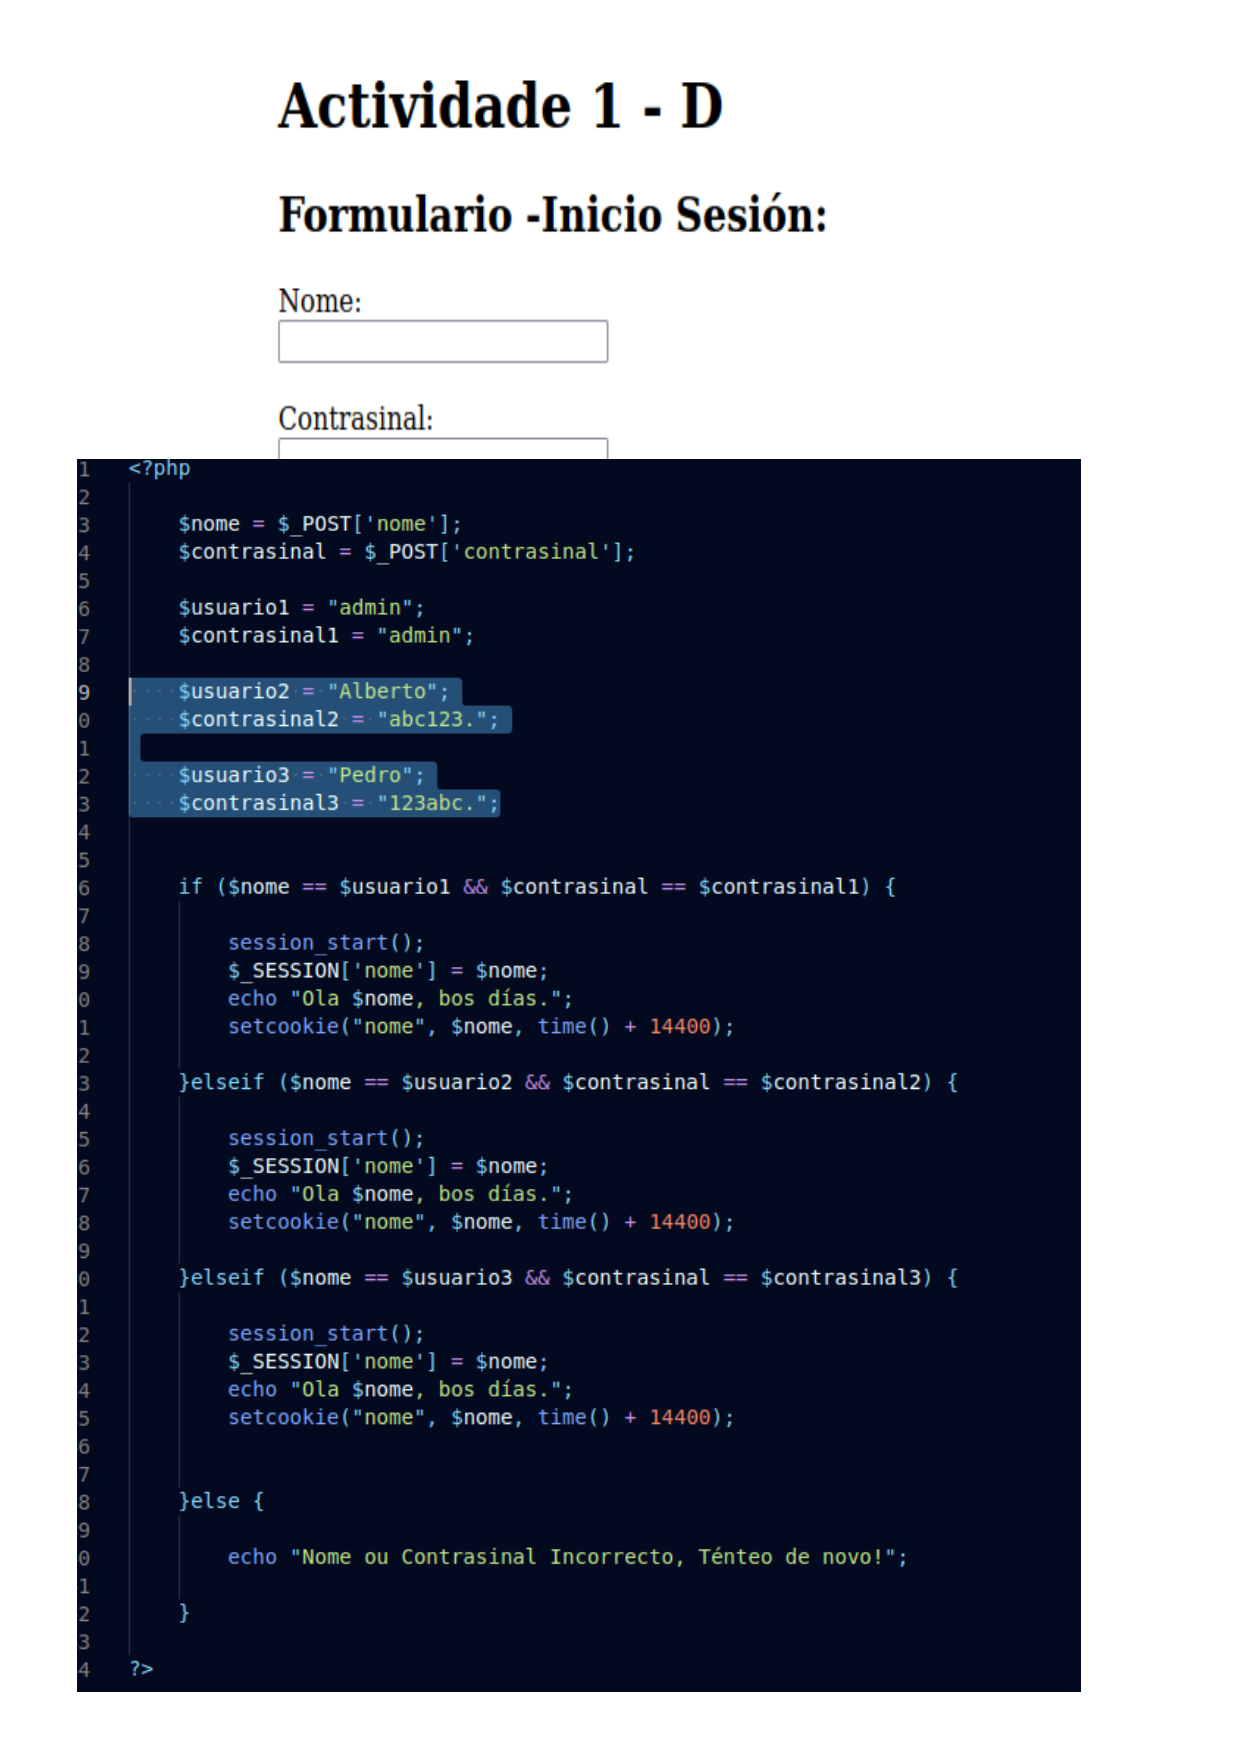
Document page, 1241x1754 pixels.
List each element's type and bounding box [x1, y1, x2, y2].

picture [77, 30, 1081, 1692]
